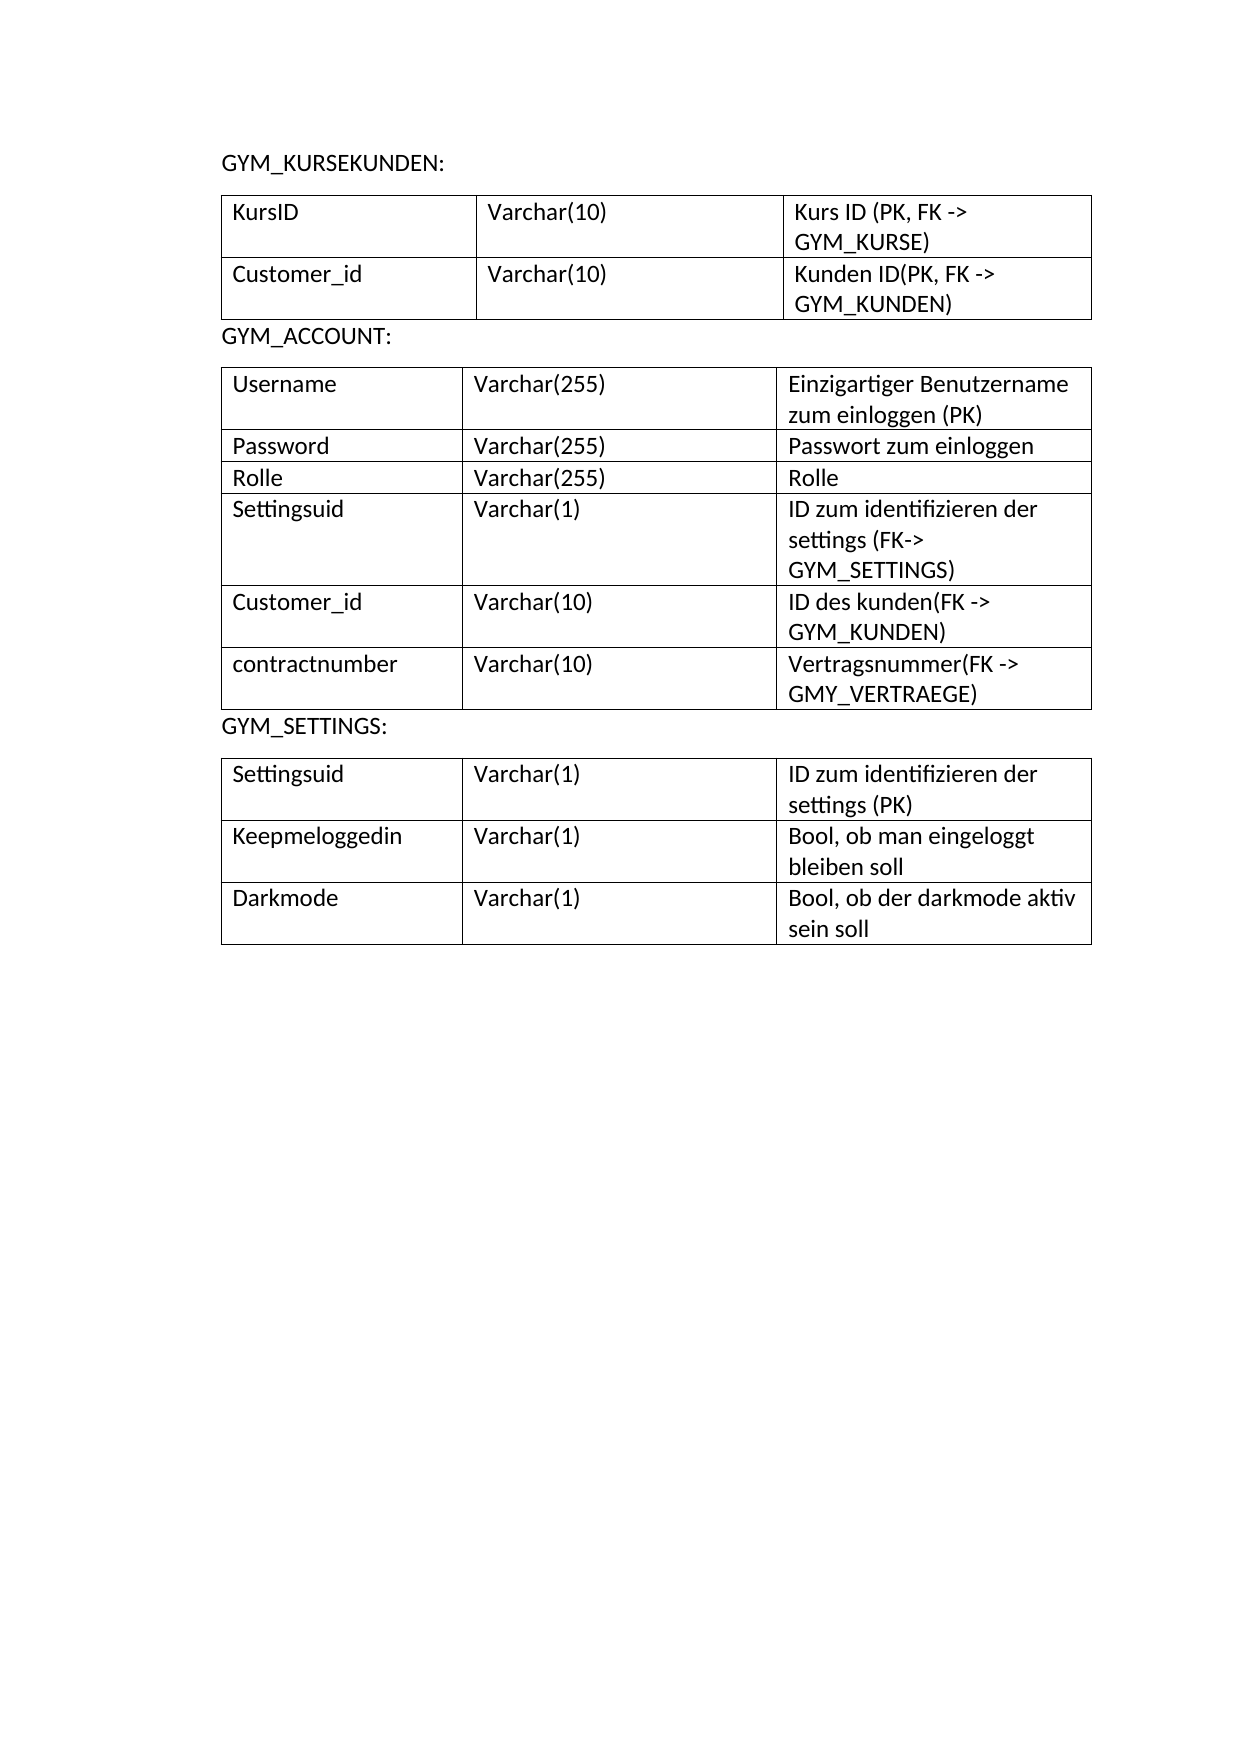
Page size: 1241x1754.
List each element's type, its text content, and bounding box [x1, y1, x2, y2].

table_header Varchar(255) [463, 368, 776, 429]
table_header Kurs ID (PK, FK -> GYM_KURSE) [784, 196, 1091, 257]
table_cell Varchar(10) [463, 648, 776, 709]
table_cell Varchar(1) [463, 883, 776, 944]
table_cell ID zum identifizieren der settings (FK-> GYM_SETTINGS) [777, 494, 1091, 585]
table_cell contractnumber [222, 648, 462, 709]
table_cell Kunden ID(PK, FK -> GYM_KUNDEN) [784, 258, 1091, 319]
table_cell Bool, ob man eingeloggt bleiben soll [777, 821, 1091, 882]
table_cell Password [222, 430, 462, 461]
table_cell Customer_id [222, 258, 476, 319]
table_cell Varchar(255) [463, 430, 776, 461]
table_header Einzigartiger Benutzername zum einloggen (PK) [777, 368, 1091, 429]
table_cell Darkmode [222, 883, 462, 944]
text GYM_KURSEKUNDEN: [148, 148, 1093, 178]
table_cell Varchar(1) [463, 821, 776, 882]
table_cell Customer_id [222, 586, 462, 647]
table_header KursID [222, 196, 476, 257]
table_cell Keepmeloggedin [222, 821, 462, 882]
table_cell Bool, ob der darkmode aktiv sein soll [777, 883, 1091, 944]
table_header Varchar(10) [477, 196, 783, 257]
table_cell ID des kunden(FK -> GYM_KUNDEN) [777, 586, 1091, 647]
table_cell Varchar(10) [477, 258, 783, 319]
table_cell Rolle [777, 462, 1091, 492]
table_cell Passwort zum einloggen [777, 430, 1091, 461]
table_cell Varchar(10) [463, 586, 776, 647]
table_cell Varchar(255) [463, 462, 776, 492]
text GYM_ACCOUNT: [148, 320, 1093, 351]
table_cell Vertragsnummer(FK -> GMY_VERTRAEGE) [777, 648, 1091, 709]
table_header Settingsuid [222, 759, 462, 819]
table_header Username [222, 368, 462, 429]
table_cell Varchar(1) [463, 494, 776, 585]
table_header Varchar(1) [463, 759, 776, 819]
table_cell Rolle [222, 462, 462, 492]
table_header ID zum identifizieren der settings (PK) [777, 759, 1091, 819]
text GYM_SETTINGS: [148, 710, 1093, 741]
table_cell Settingsuid [222, 494, 462, 585]
